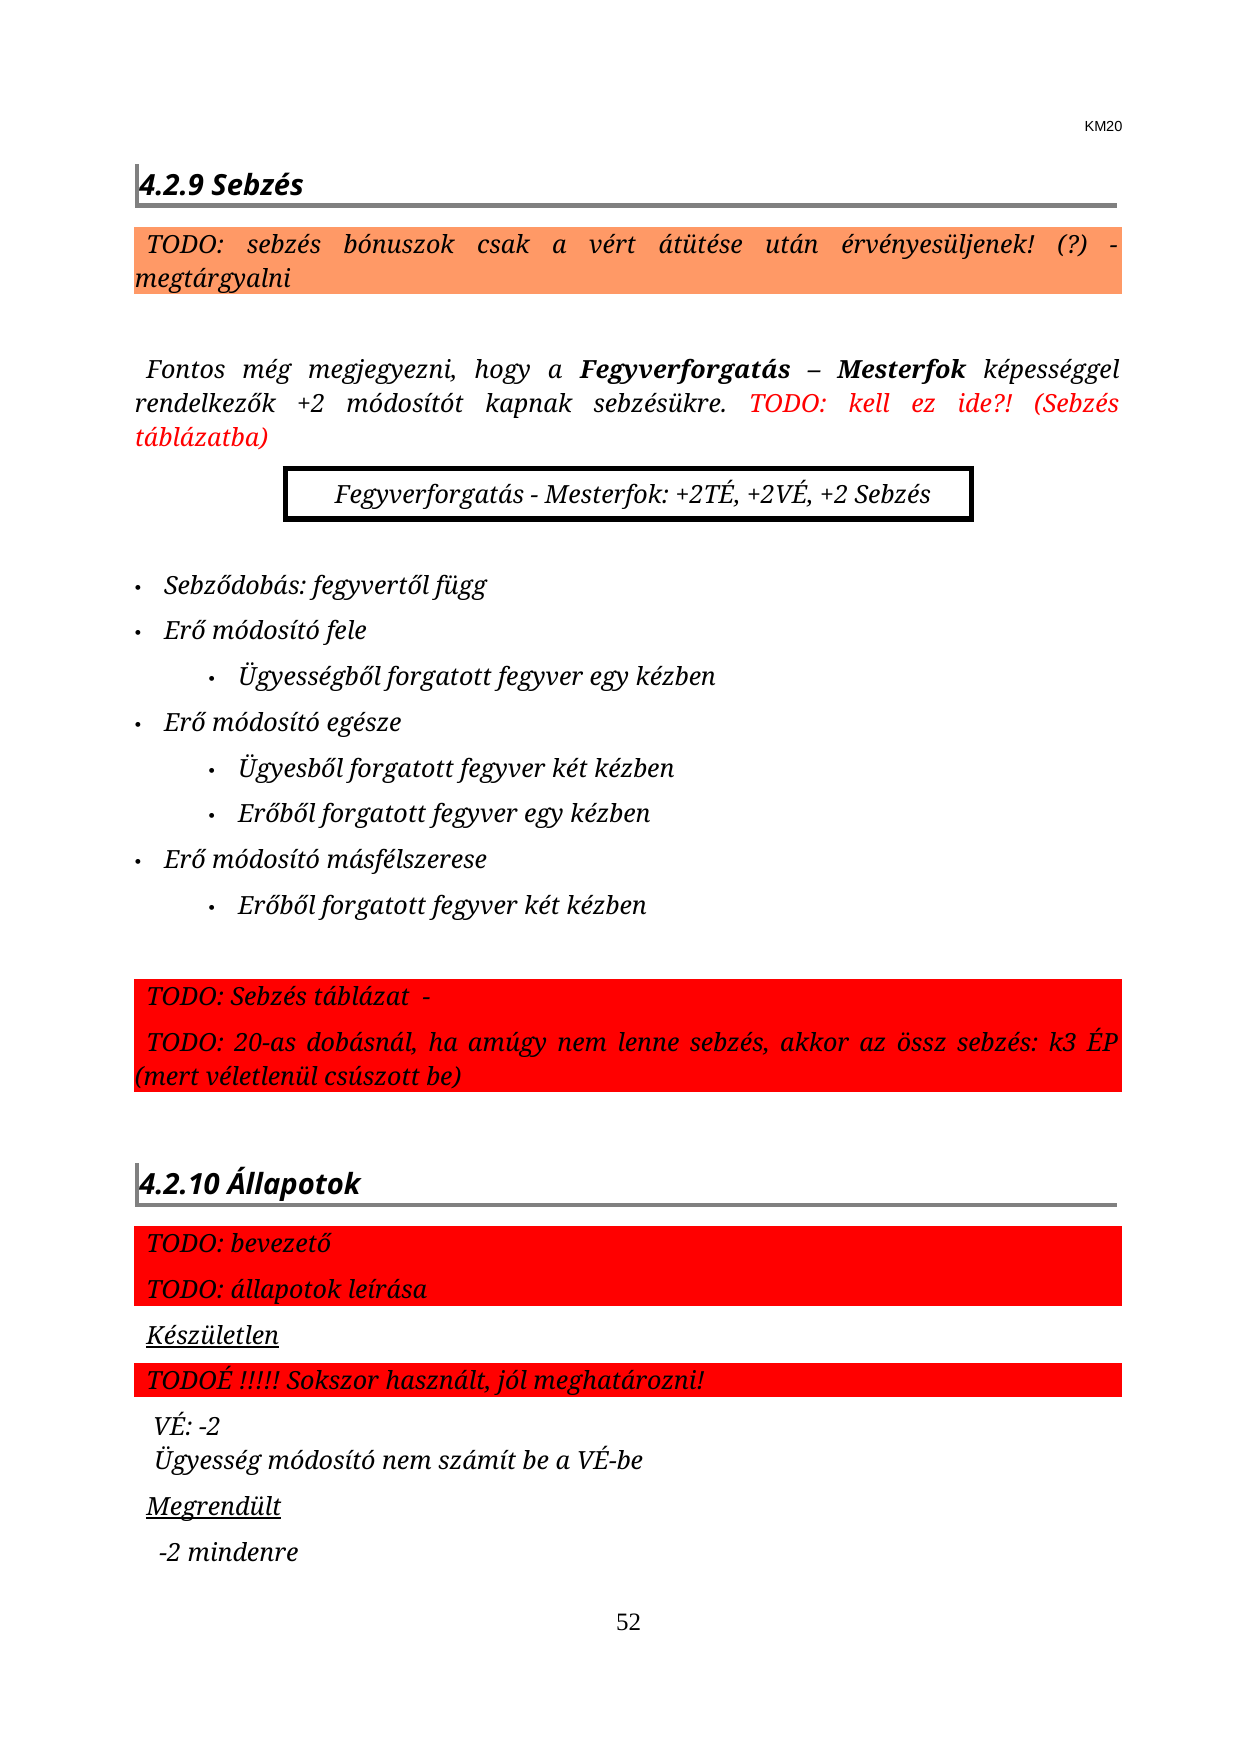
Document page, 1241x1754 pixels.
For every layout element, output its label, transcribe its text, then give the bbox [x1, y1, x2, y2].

text TODO: sebzés bónuszok csak a vért átütése után érvényesüljenek! (?) - megtárgyalni [134, 227, 1122, 294]
list Erő módosító fele [134, 613, 1122, 647]
subtitle Állapotok [139, 1163, 1122, 1203]
list Erő módosító másfélszerese [134, 842, 1122, 876]
list Erőből forgatott fegyver két kézben [208, 887, 1122, 921]
list Erőből forgatott fegyver egy kézben [208, 796, 1122, 830]
subtitle Sebzés [139, 164, 1122, 204]
list Erő módosító egésze [134, 704, 1122, 738]
list Ügyességből forgatott fegyver egy kézben [208, 659, 1122, 693]
text TODO: 20-as dobásnál, ha amúgy nem lenne sebzés, akkor az össz sebzés: k3 ÉP (mert véletlenül csúszott be) [134, 1024, 1122, 1092]
text TODO: állapotok leírása [134, 1272, 1122, 1306]
list Ügyesből forgatott fegyver két kézben [208, 750, 1122, 784]
text Készületlen [134, 1317, 1122, 1351]
table_header Fegyverforgatás - Mesterfok: +2TÉ, +2VÉ, +2 Sebzés [288, 471, 969, 516]
text VÉ: -2 Ügyesség módosító nem számít be a VÉ-be [134, 1409, 1122, 1477]
text TODO: bevezető [134, 1226, 1122, 1260]
text TODOÉ !!!!! Sokszor használt, jól meghatározni! [134, 1363, 1122, 1397]
list Sebződobás: fegyvertől függ [134, 567, 1122, 601]
text -2 mindenre [134, 1534, 1122, 1568]
text Fontos még megjegyezni, hogy a Fegyverforgatás – Mesterfok képességgel rendelkezők +2 módosítót kapnak sebzésükre. TODO: kell ez ide?! (Sebzés táblázatba) [134, 352, 1122, 454]
text TODO: Sebzés táblázat - [134, 979, 1122, 1013]
text Megrendült [134, 1488, 1122, 1522]
